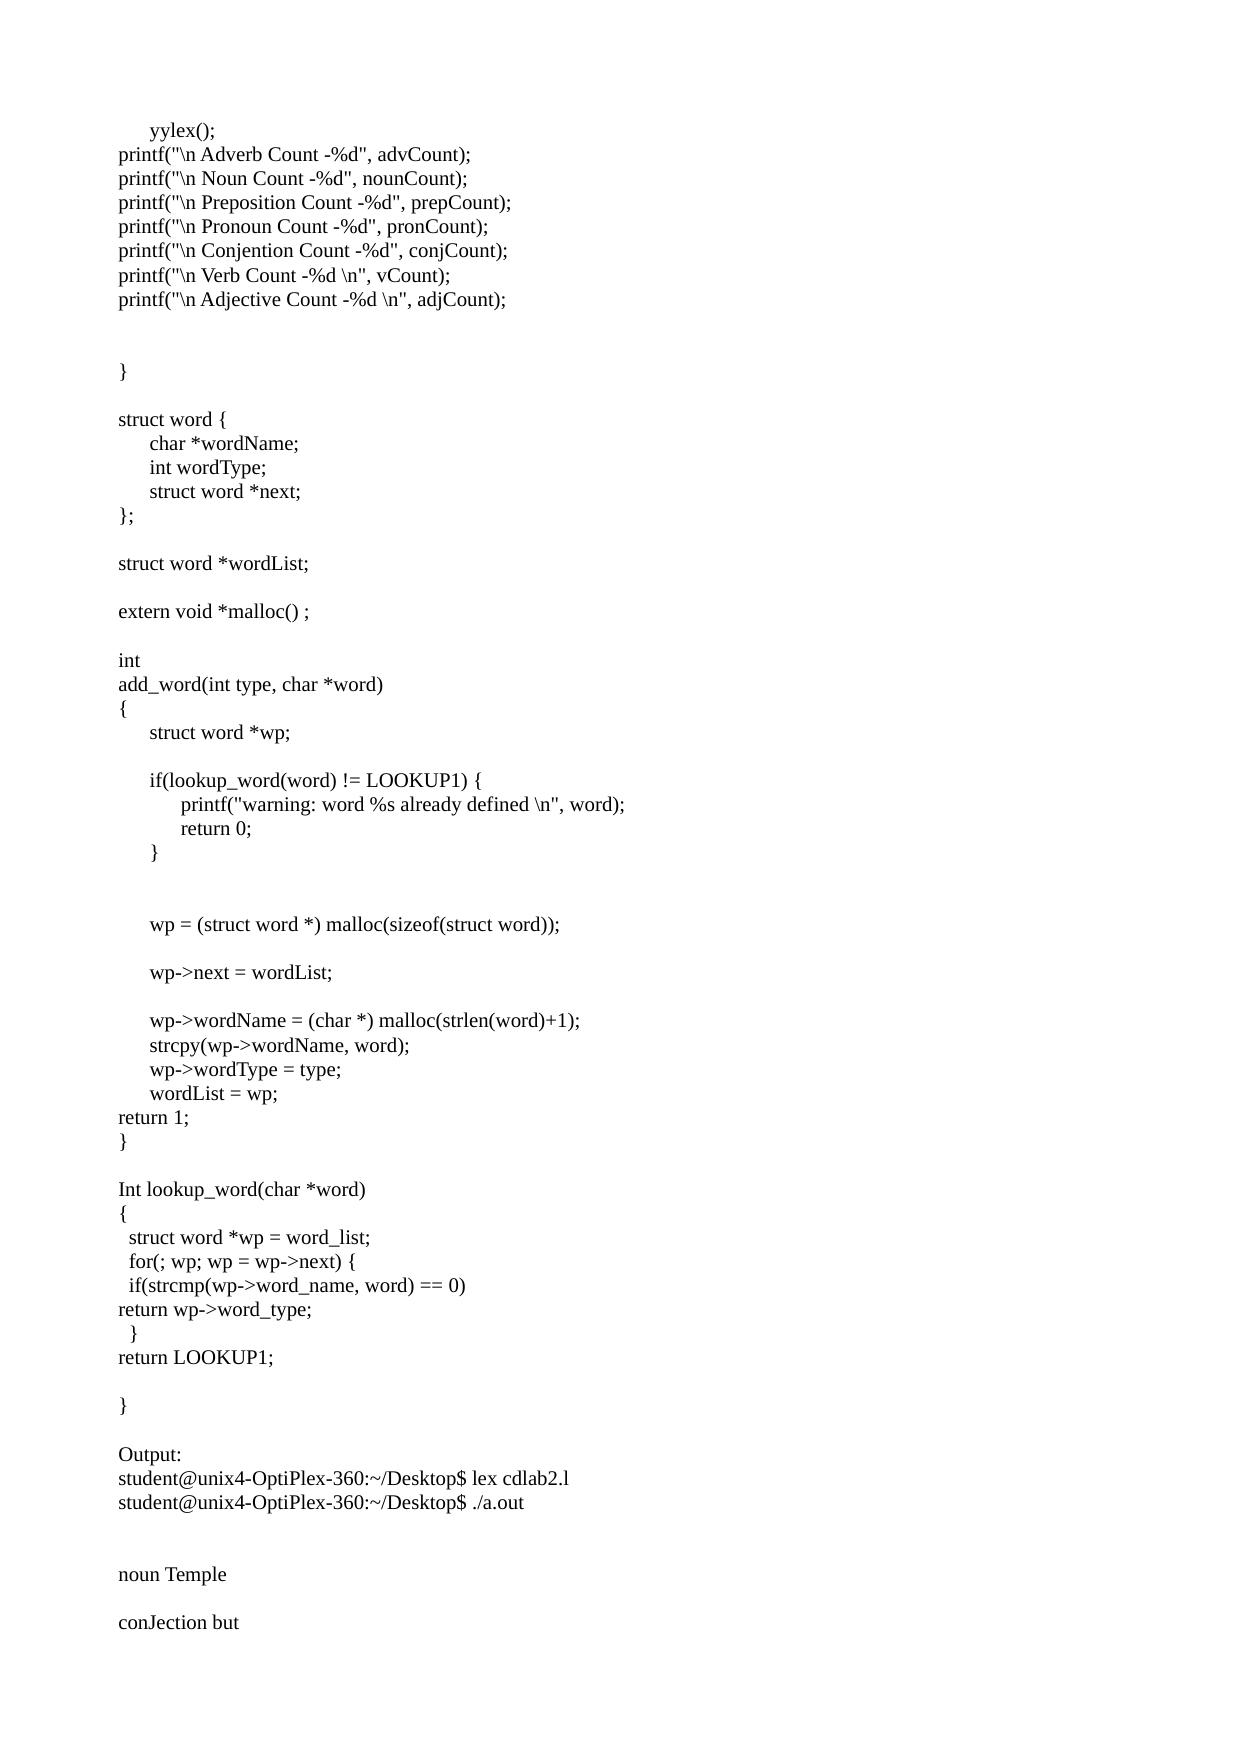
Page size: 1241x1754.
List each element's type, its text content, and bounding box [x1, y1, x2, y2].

text printf("\n Verb Count -%d \n", vCount); [118, 262, 1122, 287]
text wp = (struct word *) malloc(sizeof(struct word)); [118, 912, 1122, 936]
text { [118, 696, 1122, 720]
text printf("\n Noun Count -%d", nounCount); [118, 166, 1122, 190]
text extern void *malloc() ; [118, 599, 1122, 623]
text for(; wp; wp = wp->next) { [118, 1249, 1122, 1273]
text printf("\n Adverb Count -%d", advCount); [118, 142, 1122, 166]
text printf("warning: word %s already defined \n", word); [118, 792, 1122, 816]
text printf("\n Pronoun Count -%d", pronCount); [118, 214, 1122, 238]
text wordList = wp; [118, 1081, 1122, 1105]
text student@unix4-OptiPlex-360:~/Desktop$ ./a.out [118, 1490, 1122, 1514]
text return LOOKUP1; [118, 1345, 1122, 1369]
text return wp->word_type; [118, 1297, 1122, 1321]
text return 0; [118, 816, 1122, 840]
text }; [118, 503, 1122, 527]
text struct word *next; [118, 479, 1122, 503]
text conJection but [118, 1610, 1122, 1634]
text printf("\n Adjective Count -%d \n", adjCount); [118, 287, 1122, 311]
text noun Temple [118, 1562, 1122, 1586]
text int wordType; [118, 455, 1122, 479]
text wp->wordType = type; [118, 1057, 1122, 1081]
text } [118, 840, 1122, 864]
text Output: [118, 1442, 1122, 1466]
text struct word *wordList; [118, 551, 1122, 575]
text if(lookup_word(word) != LOOKUP1) { [118, 768, 1122, 792]
text struct word { [118, 407, 1122, 431]
text printf("\n Conjention Count -%d", conjCount); [118, 238, 1122, 262]
text Int lookup_word(char *word) [118, 1177, 1122, 1201]
text student@unix4-OptiPlex-360:~/Desktop$ lex cdlab2.l [118, 1466, 1122, 1490]
text return 1; [118, 1105, 1122, 1129]
text } [118, 1129, 1122, 1153]
text char *wordName; [118, 431, 1122, 455]
text } [118, 1393, 1122, 1417]
text } [118, 1321, 1122, 1345]
text add_word(int type, char *word) [118, 672, 1122, 696]
text printf("\n Preposition Count -%d", prepCount); [118, 190, 1122, 214]
text struct word *wp; [118, 720, 1122, 744]
text yylex(); [118, 118, 1122, 142]
text if(strcmp(wp->word_name, word) == 0) [118, 1273, 1122, 1297]
text struct word *wp = word_list; [118, 1225, 1122, 1249]
text { [118, 1201, 1122, 1225]
text int [118, 647, 1122, 672]
text } [118, 359, 1122, 383]
text wp->wordName = (char *) malloc(strlen(word)+1); [118, 1008, 1122, 1032]
text strcpy(wp->wordName, word); [118, 1032, 1122, 1057]
text wp->next = wordList; [118, 960, 1122, 984]
